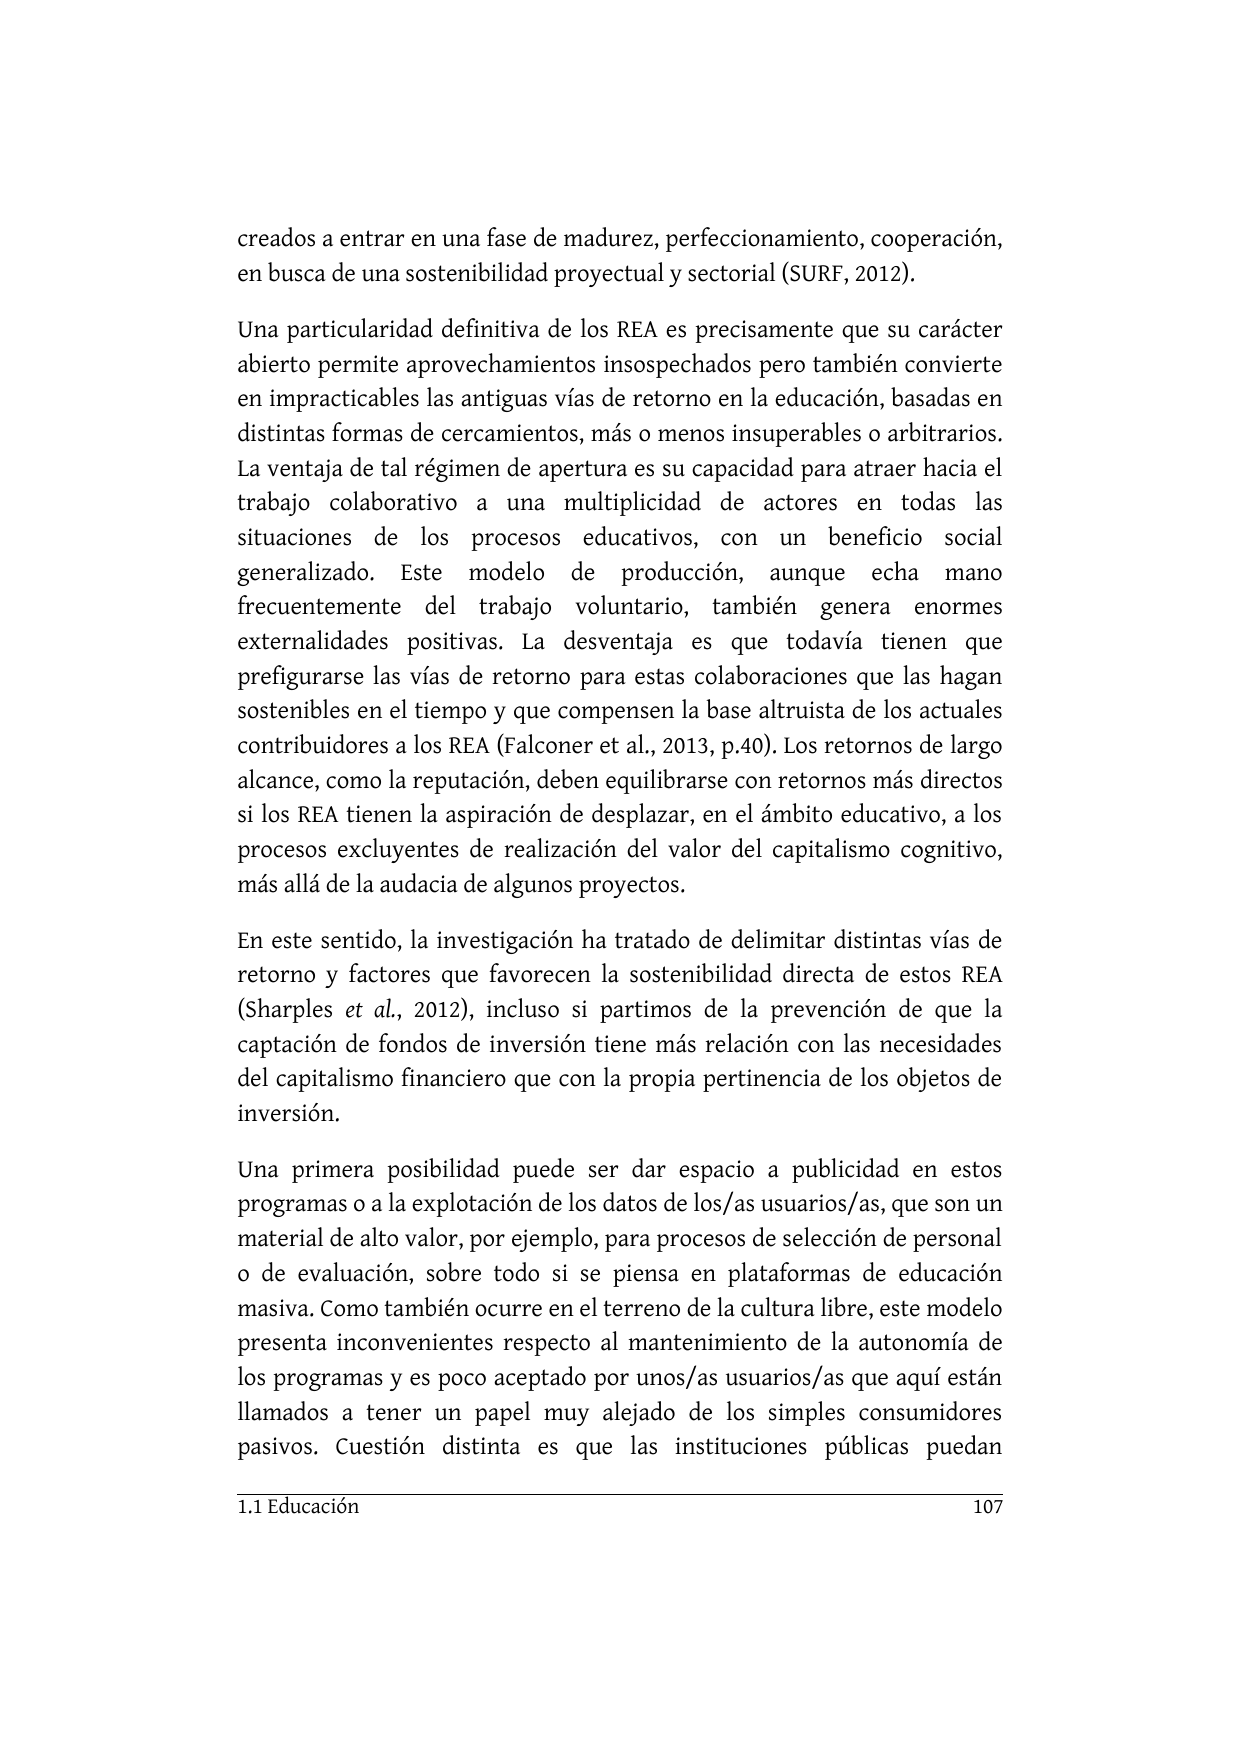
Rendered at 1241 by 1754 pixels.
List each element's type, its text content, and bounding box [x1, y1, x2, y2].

text creados a entrar en una fase de madurez, perfeccionamiento, cooperación, en busca de una sostenibilidad proyectual y sectorial (SURF, 2012). [237, 225, 1003, 289]
text Una primera posibilidad puede ser dar espacio a publicidad en estos programas o a la explotación de los datos de los/as usuarios/as, que son un material de alto valor, por ejemplo, para procesos de selección de personal o de evaluación, sobre todo si se piensa en plataformas de educación masiva. Como también ocurre en el terreno de la cultura libre, este modelo presenta inconvenientes respecto al mantenimiento de la autonomía de los programas y es poco aceptado por unos/as usuarios/as que aquí están llamados a tener un papel muy alejado de los simples consumidores pasivos. Cuestión distinta es que las instituciones públicas puedan [237, 1155, 1003, 1462]
text Una particularidad definitiva de los REA es precisamente que su carácter abierto permite aprovechamientos insospechados pero también convierte en impracticables las antiguas vías de retorno en la educación, basadas en distintas formas de cercamientos, más o menos insuperables o arbitrarios. La ventaja de tal régimen de apertura es su capacidad para atraer hacia el trabajo colaborativo a una multiplicidad de actores en todas las situaciones de los procesos educativos, con un beneficio social generalizado. Este modelo de producción, aunque echa mano frecuentemente del trabajo voluntario, también genera enormes externalidades positivas. La desventaja es que todavía tienen que prefigurarse las vías de retorno para estas colaboraciones que las hagan sostenibles en el tiempo y que compensen la base altruista de los actuales contribuidores a los REA (Falconer et al., 2013, p.40). Los retornos de largo alcance, como la reputación, deben equilibrarse con retornos más directos si los REA tienen la aspiración de desplazar, en el ámbito educativo, a los procesos excluyentes de realización del valor del capitalismo cognitivo, más allá de la audacia de algunos proyectos. [237, 315, 1003, 899]
text En este sentido, la investigación ha tratado de delimitar distintas vías de retorno y factores que favorecen la sostenibilidad directa de estos REA (Sharples et al., 2012), incluso si partimos de la prevención de que la captación de fondos de inversión tiene más relación con las necesidades del capitalismo financiero que con la propia pertinencia de los objetos de inversión. [237, 926, 1003, 1128]
